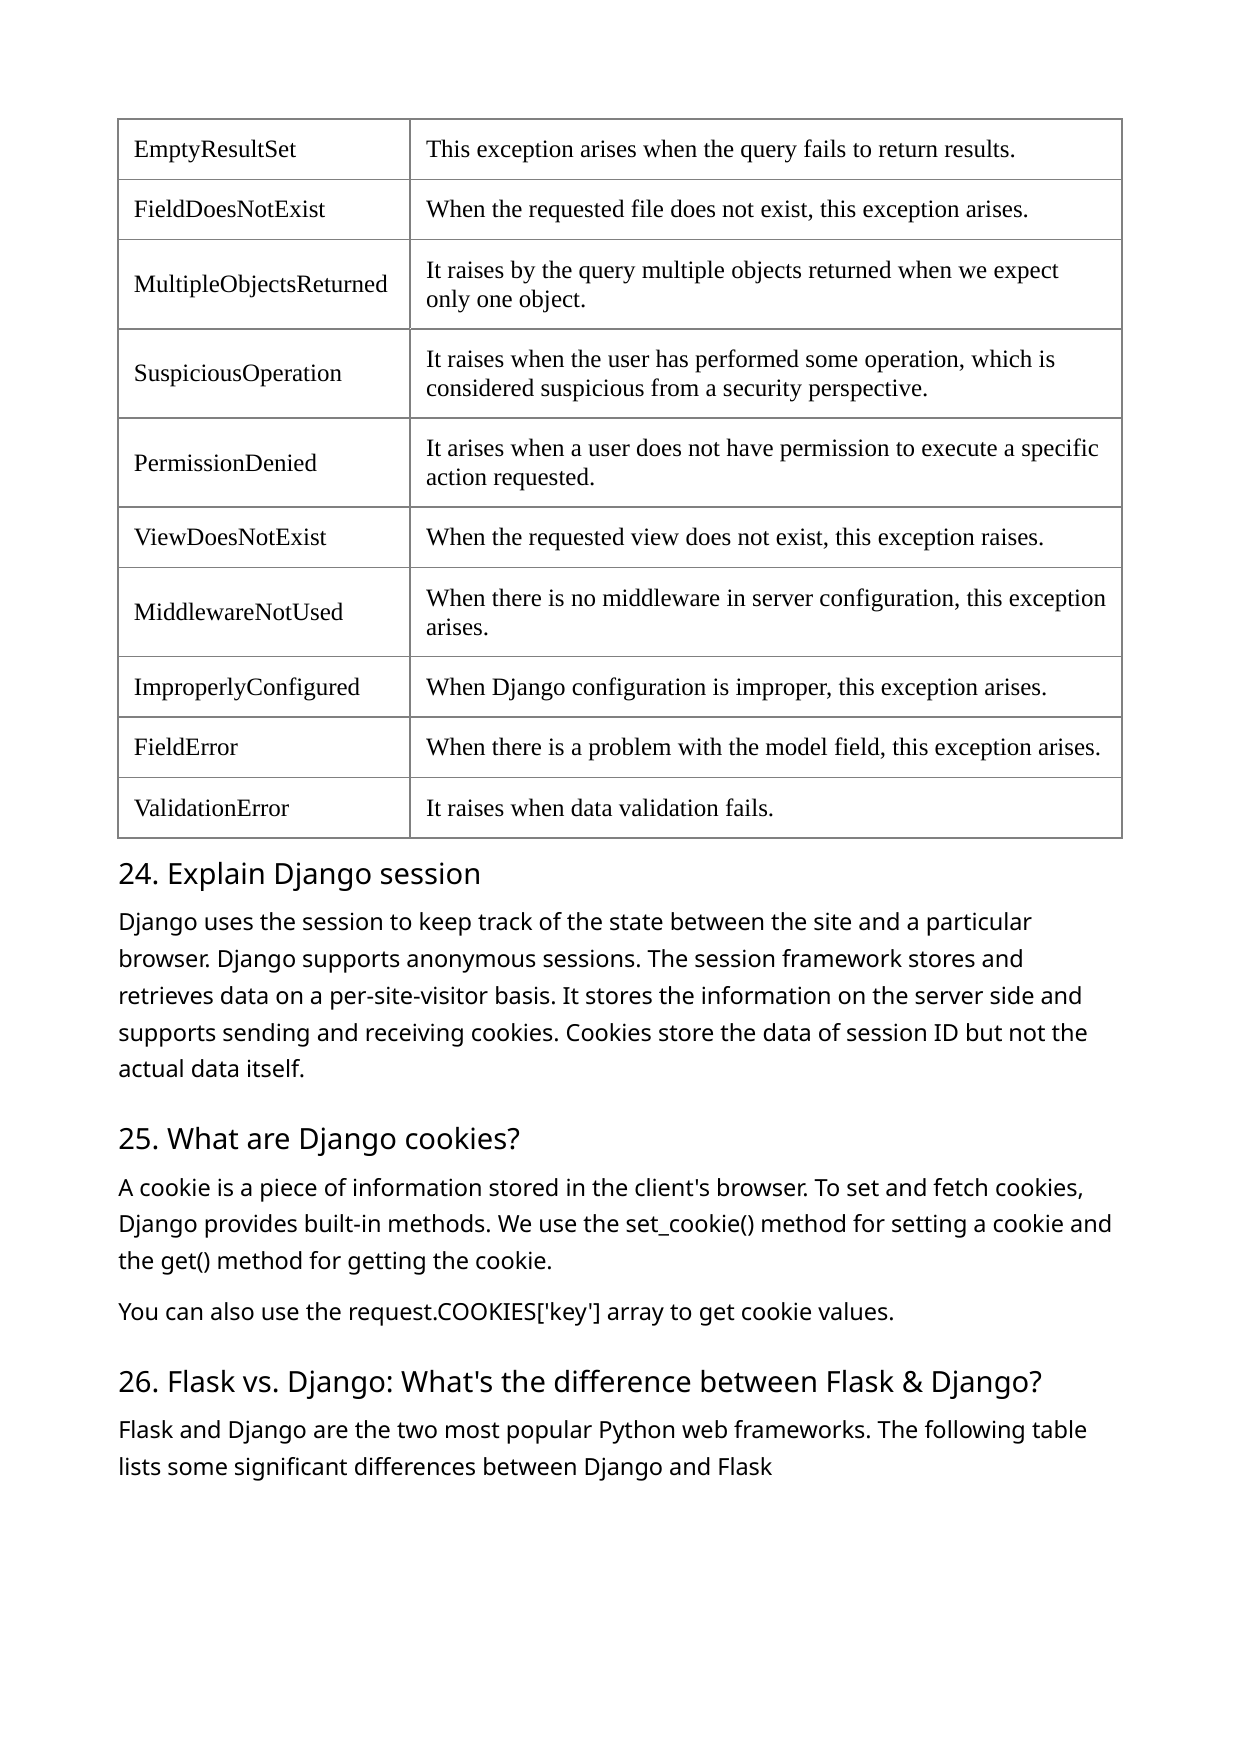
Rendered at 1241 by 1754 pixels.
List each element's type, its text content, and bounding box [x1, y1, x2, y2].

table_cell It arises when a user does not have permission to execute a specific action requested. [411, 419, 1121, 506]
table_cell PermissionDenied [119, 419, 409, 506]
text You can also use the request.COOKIES['key'] array to get cookie values. [118, 1296, 1122, 1328]
table_cell MultipleObjectsReturned [119, 240, 409, 328]
table_cell It raises when the user has performed some operation, which is considered suspicious from a security perspective. [411, 330, 1121, 417]
table_cell When the requested view does not exist, this exception raises. [411, 508, 1121, 567]
table_cell When Django configuration is improper, this exception arises. [411, 657, 1121, 716]
table_cell ImproperlyConfigured [119, 657, 409, 716]
table_cell ViewDoesNotExist [119, 508, 409, 567]
table_cell When there is a problem with the model field, this exception arises. [411, 718, 1121, 777]
table_cell FieldError [119, 718, 409, 777]
table_cell It raises when data validation fails. [411, 778, 1121, 837]
table_cell ValidationError [119, 778, 409, 837]
table_cell FieldDoesNotExist [119, 180, 409, 239]
table_cell When there is no middleware in server configuration, this exception arises. [411, 568, 1121, 656]
table_cell It raises by the query multiple objects returned when we expect only one object. [411, 240, 1121, 328]
table_cell EmptyResultSet [119, 120, 409, 178]
subtitle 24. Explain Django session [118, 853, 1122, 893]
table_cell This exception arises when the query fails to return results. [411, 120, 1121, 178]
subtitle 25. What are Django cookies? [118, 1119, 1122, 1158]
table_cell SuspiciousOperation [119, 330, 409, 417]
text A cookie is a piece of information stored in the client's browser. To set and fetch cookies, Django provides built-in methods. We use the set_cookie() method for setting a cookie and the get() method for getting the cookie. [118, 1171, 1122, 1276]
table_cell MiddlewareNotUsed [119, 568, 409, 656]
subtitle 26. Flask vs. Django: What's the difference between Flask & Django? [118, 1362, 1122, 1401]
table_cell When the requested file does not exist, this exception arises. [411, 180, 1121, 239]
text Flask and Django are the two most popular Python web frameworks. The following table lists some significant differences between Django and Flask [118, 1414, 1122, 1483]
text Django uses the session to keep track of the state between the site and a particular browser. Django supports anonymous sessions. The session framework stores and retrieves data on a per-site-visitor basis. It stores the information on the server side and supports sending and receiving cookies. Cookies store the data of session ID but not the actual data itself. [118, 906, 1122, 1085]
